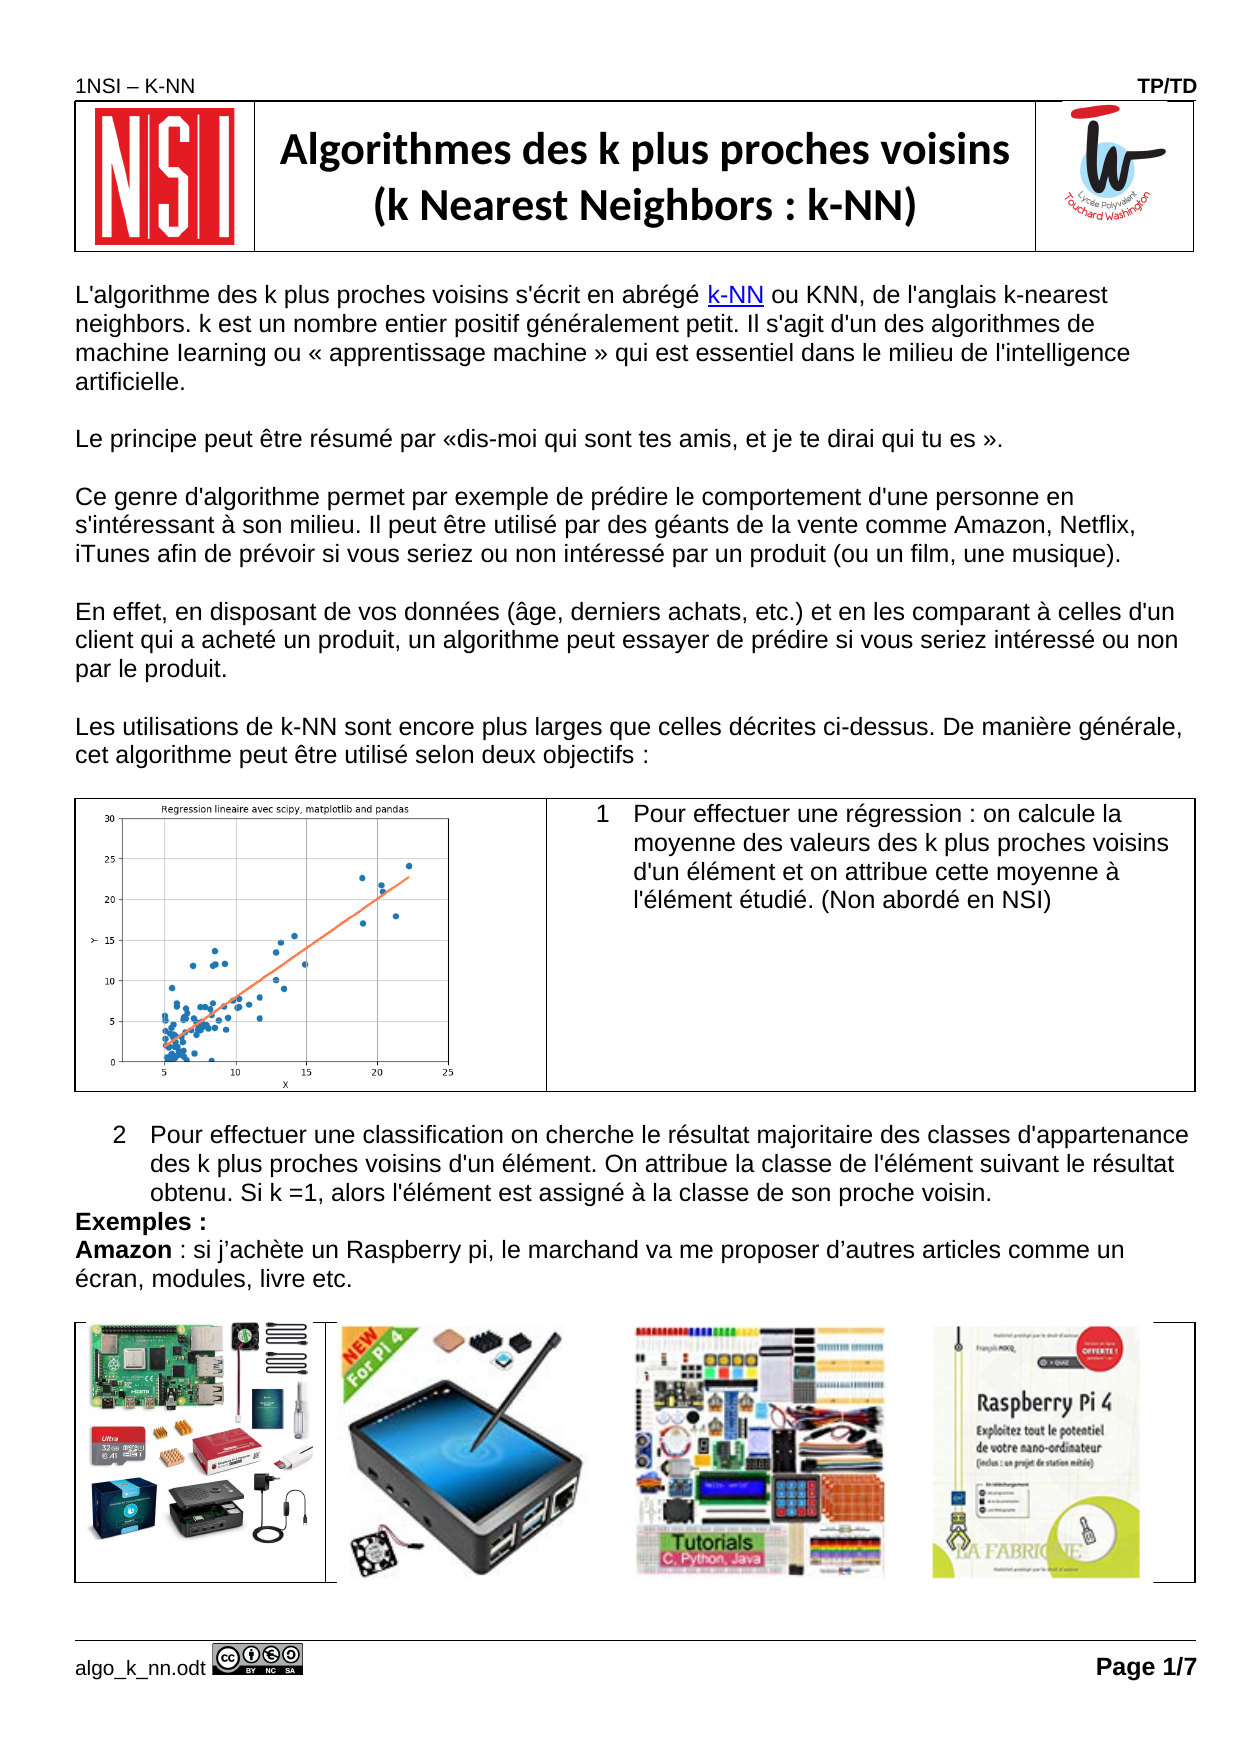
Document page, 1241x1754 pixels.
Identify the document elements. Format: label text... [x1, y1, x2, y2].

text Exemples : [75, 1207, 1196, 1236]
picture [212, 1643, 303, 1675]
picture [1062, 101, 1168, 223]
table_header [76, 799, 86, 1091]
table_header [326, 1323, 336, 1582]
table_header Algorithmes des k plus proches voisins (k Nearest Neighbors : k-NN) [255, 102, 1035, 251]
table_header [1036, 102, 1193, 251]
table_header [76, 1323, 325, 1582]
text Amazon : si j’achète un Raspberry pi, le marchand va me proposer d’autres articles comme un écran, modules, livre etc. [75, 1236, 1196, 1293]
text En effet, en disposant de vos données (âge, derniers achats, etc.) et en les comparant à celles d'un client qui a acheté un produit, un algorithme peut essayer de prédire si vous seriez intéressé ou non par le produit. [75, 597, 1196, 683]
table_header [76, 102, 254, 251]
picture [86, 1322, 313, 1544]
text L'algorithme des k plus proches voisins s'écrit en abrégé k-NN ou KNN, de l'anglais k-nearest neighbors. k est un nombre entier positif généralement petit. Il s'agit d'un des algorithmes de machine Iearning ou « apprentissage machine » qui est essentiel dans le milieu de l'intelligence artificielle. [75, 281, 1196, 396]
table_header [1154, 1323, 1194, 1582]
table_header Pour effectuer une régression : on calcule la moyenne des valeurs des k plus proches voisins d'un élément et on attribue cette moyenne à l'élément étudié. (Non abordé en NSI) [547, 799, 1194, 1091]
list Pour effectuer une classification on cherche le résultat majoritaire des classes d'appartenance des k plus proches voisins d'un élément. On attribue la classe de l'élément suivant le résultat obtenu. Si k =1, alors l'élément est assigné à la classe de son proche voisin. [112, 1121, 1196, 1207]
text Ce genre d'algorithme permet par exemple de prédire le comportement d'une personne en s'intéressant à son milieu. Il peut être utilisé par des géants de la vente comme Amazon, Netflix, iTunes afin de prévoir si vous seriez ou non intéressé par un produit (ou un film, une musique). [75, 482, 1196, 568]
text Le principe peut être résumé par «dis-moi qui sont tes amis, et je te dirai qui tu es ». [75, 424, 1196, 453]
text Les utilisations de k-NN sont encore plus larges que celles décrites ci-dessus. De manière générale, cet algorithme peut être utilisé selon deux objectifs : [75, 712, 1196, 769]
table_header [463, 799, 546, 1091]
